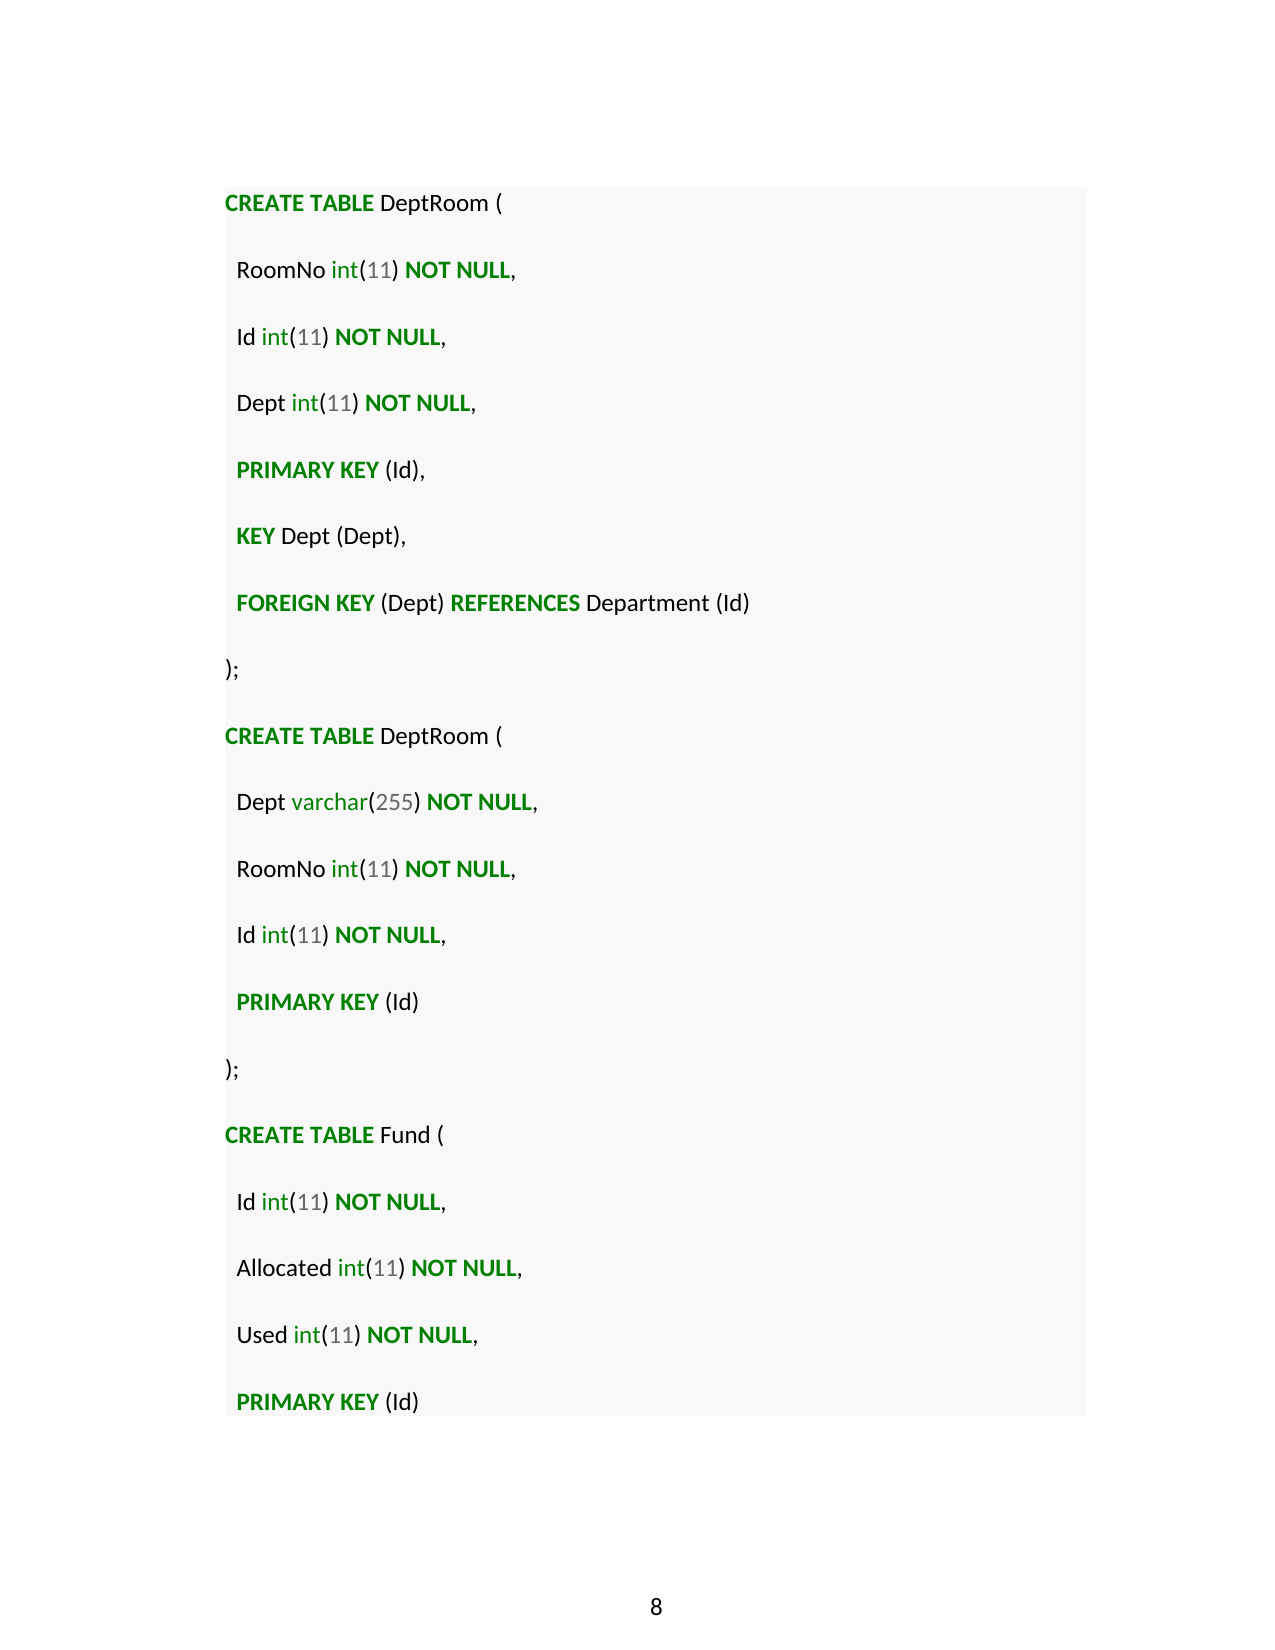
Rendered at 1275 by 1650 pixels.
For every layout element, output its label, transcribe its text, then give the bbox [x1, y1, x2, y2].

text KEY Dept (Dept), [225, 520, 1087, 551]
text PRIMARY KEY (Id) [225, 1386, 1087, 1416]
text Dept int(11) NOT NULL, [225, 387, 1087, 418]
text FOREIGN KEY (Dept) REFERENCES Department (Id) [225, 587, 1087, 617]
text Allocated int(11) NOT NULL, [225, 1252, 1087, 1283]
text ); [225, 1053, 1087, 1083]
text Id int(11) NOT NULL, [225, 321, 1087, 351]
text RoomNo int(11) NOT NULL, [225, 254, 1087, 284]
text PRIMARY KEY (Id), [225, 454, 1087, 484]
text RoomNo int(11) NOT NULL, [225, 853, 1087, 884]
text CREATE TABLE Fund ( [225, 1119, 1087, 1150]
text CREATE TABLE DeptRoom ( [225, 720, 1087, 751]
text Id int(11) NOT NULL, [225, 1186, 1087, 1216]
text Dept varchar(255) NOT NULL, [225, 787, 1087, 817]
text CREATE TABLE DeptRoom ( [225, 187, 1087, 218]
text Id int(11) NOT NULL, [225, 920, 1087, 950]
text PRIMARY KEY (Id) [225, 986, 1087, 1017]
text ); [225, 653, 1087, 684]
text Used int(11) NOT NULL, [225, 1319, 1087, 1349]
